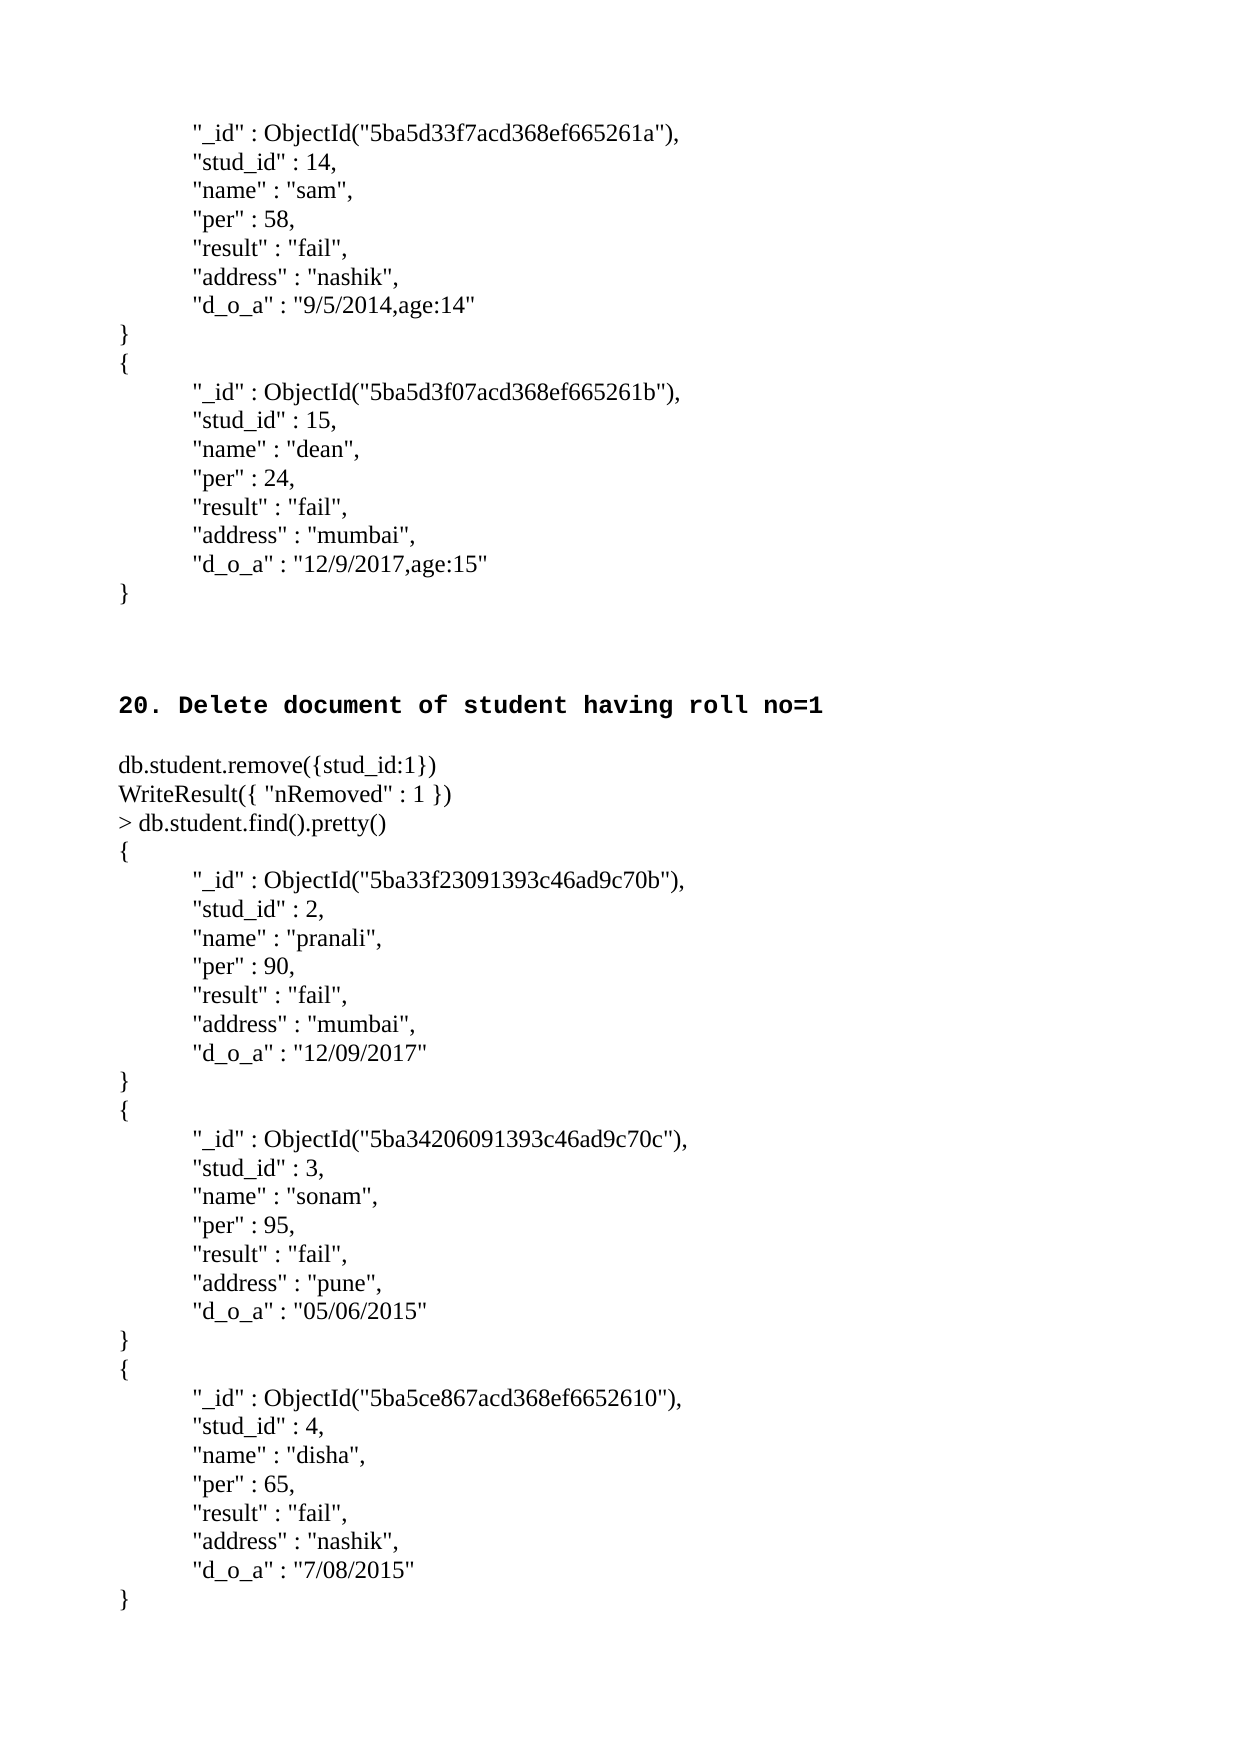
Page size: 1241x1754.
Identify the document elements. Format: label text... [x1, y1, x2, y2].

text "_id" : ObjectId("5ba5ce867acd368ef6652610"), [118, 1383, 1122, 1411]
text "address" : "nashik", [118, 262, 1122, 291]
text db.student.remove({stud_id:1}) [118, 750, 1122, 779]
text "address" : "nashik", [118, 1526, 1122, 1555]
text "per" : 24, [118, 463, 1122, 492]
text "result" : "fail", [118, 1498, 1122, 1526]
text "stud_id" : 14, [118, 147, 1122, 176]
text "result" : "fail", [118, 492, 1122, 521]
text "d_o_a" : "05/06/2015" [118, 1296, 1122, 1325]
text { [118, 1095, 1122, 1124]
text } [118, 1325, 1122, 1354]
text { [118, 1354, 1122, 1383]
text > db.student.find().pretty() [118, 808, 1122, 836]
text "name" : "disha", [118, 1440, 1122, 1469]
text "per" : 95, [118, 1210, 1122, 1239]
text } [118, 578, 1122, 607]
text "result" : "fail", [118, 1239, 1122, 1268]
text "address" : "mumbai", [118, 1009, 1122, 1038]
text "per" : 65, [118, 1469, 1122, 1498]
text "name" : "dean", [118, 434, 1122, 463]
text "per" : 58, [118, 204, 1122, 233]
text "_id" : ObjectId("5ba5d33f7acd368ef665261a"), [118, 118, 1122, 147]
text "stud_id" : 15, [118, 406, 1122, 434]
text } [118, 1066, 1122, 1095]
text } [118, 1584, 1122, 1613]
text "stud_id" : 2, [118, 894, 1122, 923]
text "_id" : ObjectId("5ba34206091393c46ad9c70c"), [118, 1124, 1122, 1153]
text "name" : "sam", [118, 176, 1122, 204]
text "d_o_a" : "9/5/2014,age:14" [118, 291, 1122, 319]
text "address" : "pune", [118, 1268, 1122, 1296]
text "result" : "fail", [118, 980, 1122, 1009]
text "name" : "sonam", [118, 1181, 1122, 1210]
text { [118, 348, 1122, 377]
text "per" : 90, [118, 951, 1122, 980]
text "name" : "pranali", [118, 923, 1122, 951]
text "address" : "mumbai", [118, 521, 1122, 549]
text "_id" : ObjectId("5ba5d3f07acd368ef665261b"), [118, 377, 1122, 406]
text "stud_id" : 3, [118, 1153, 1122, 1181]
text "d_o_a" : "7/08/2015" [118, 1555, 1122, 1584]
text "result" : "fail", [118, 233, 1122, 262]
text { [118, 836, 1122, 865]
text "d_o_a" : "12/9/2017,age:15" [118, 549, 1122, 578]
text "d_o_a" : "12/09/2017" [118, 1038, 1122, 1066]
text 20. Delete document of student having roll no=1 [118, 693, 1122, 721]
text } [118, 319, 1122, 348]
text "_id" : ObjectId("5ba33f23091393c46ad9c70b"), [118, 865, 1122, 894]
text WriteResult({ "nRemoved" : 1 }) [118, 779, 1122, 808]
text "stud_id" : 4, [118, 1411, 1122, 1440]
